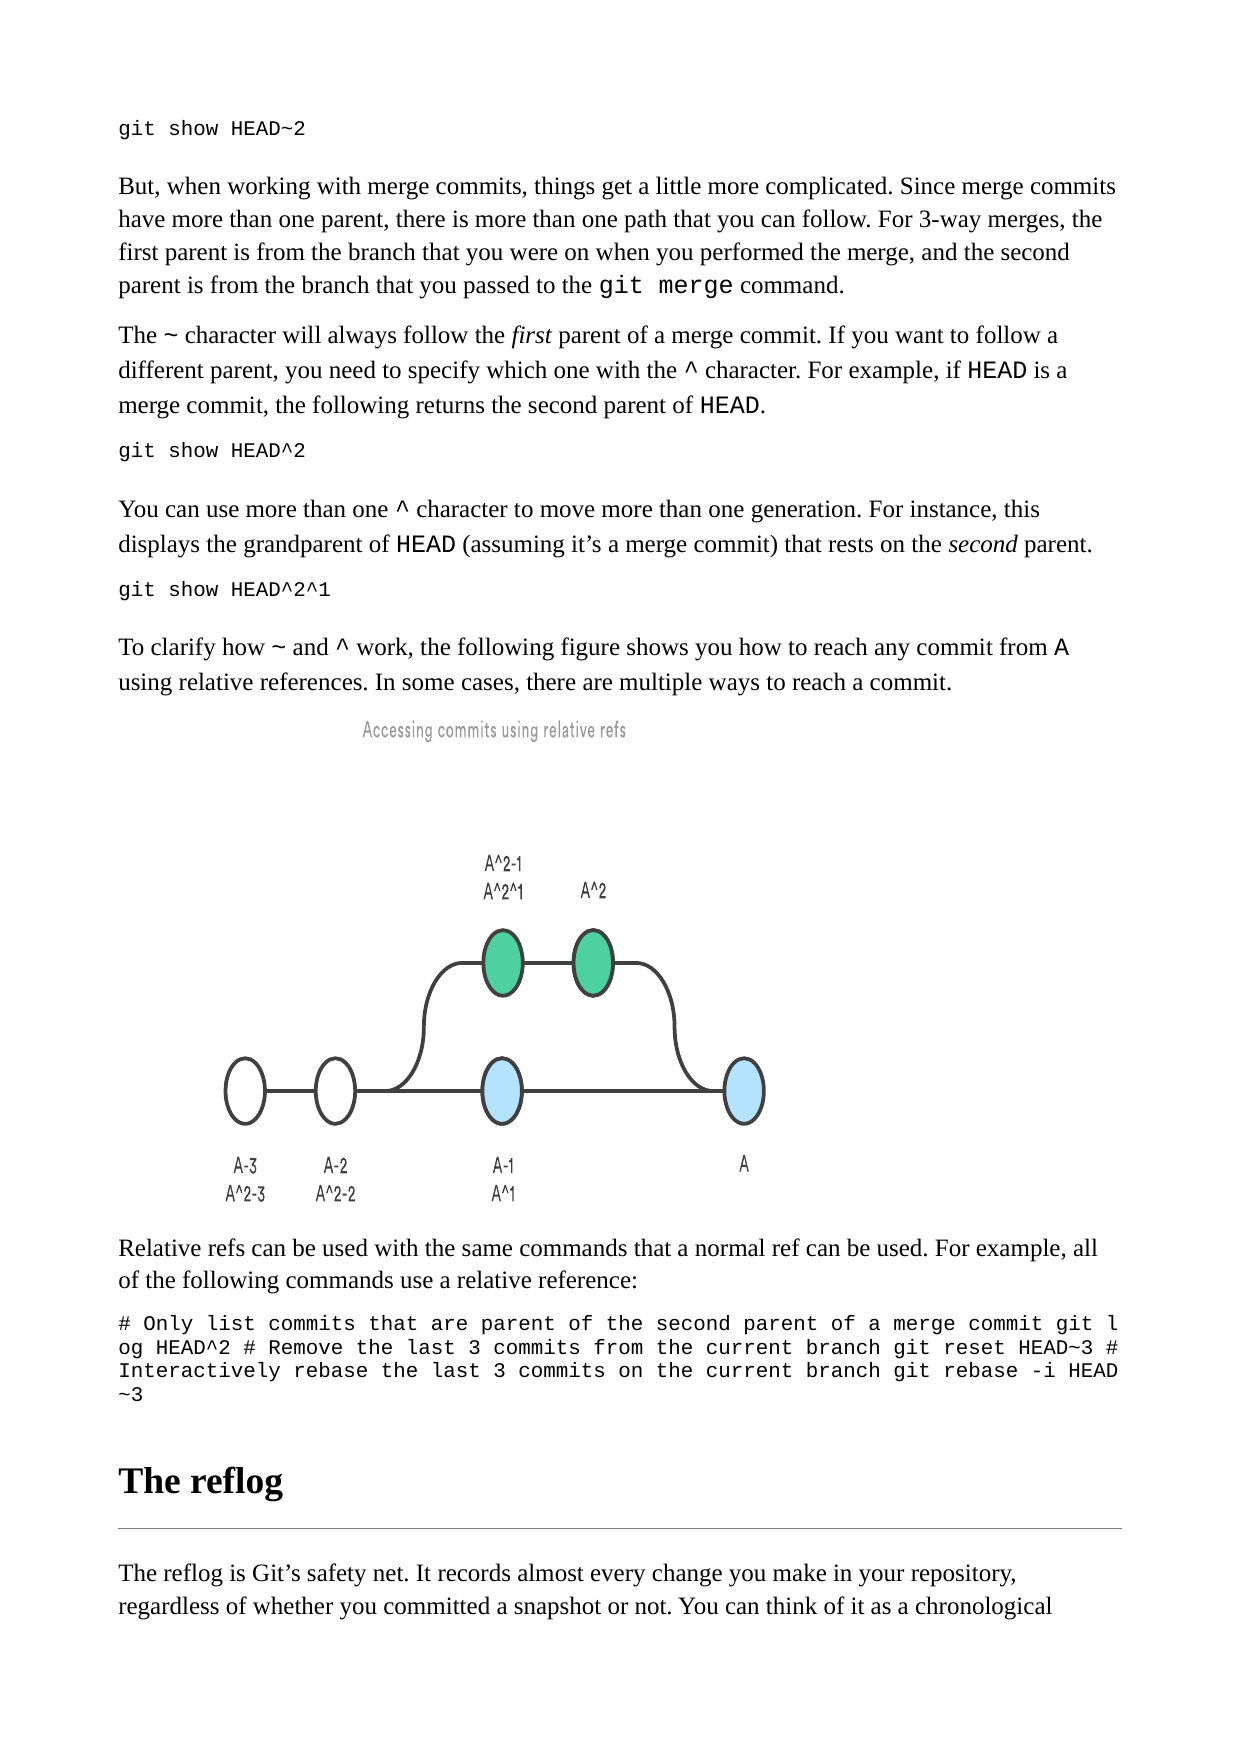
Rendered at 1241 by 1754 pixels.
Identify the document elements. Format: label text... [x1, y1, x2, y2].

text git show HEAD~2 [118, 118, 1122, 142]
subtitle The reflog [118, 1458, 1122, 1501]
text The reflog is Git’s safety net. It records almost every change you make in your repository, regardless of whether you committed a snapshot or not. You can think of it as a chronological [118, 1558, 1122, 1620]
text You can use more than one ^ character to move more than one generation. For instance, this displays the grandparent of HEAD (assuming it’s a merge commit) that rests on the second parent. [118, 494, 1122, 559]
text git show HEAD^2^1 [118, 579, 1122, 602]
text # Only list commits that are parent of the second parent of a merge commit git log HEAD^2 # Remove the last 3 commits from the current branch git reset HEAD~3 # Interactively rebase the last 3 commits on the current branch git rebase -i HEAD~3 [118, 1313, 1122, 1408]
text But, when working with merge commits, things get a little more complicated. Since merge commits have more than one parent, there is more than one path that you can follow. For 3-way merges, the first parent is from the branch that you were on when you performed the merge, and the second parent is from the branch that you passed to the git merge command. [118, 171, 1122, 301]
text To clarify how ~ and ^ work, the following figure shows you how to reach any commit from A using relative references. In some cases, there are multiple ways to reach a commit. [118, 632, 1122, 696]
text The ~ character will always follow the first parent of a merge commit. If you want to follow a different parent, you need to specify which one with the ^ character. For example, if HEAD is a merge commit, the following returns the second parent of HEAD. [118, 320, 1122, 421]
text git show HEAD^2 [118, 441, 1122, 464]
text Relative refs can be used with the same commands that a normal ref can be used. For example, all of the following commands use a relative reference: [118, 1233, 1122, 1294]
